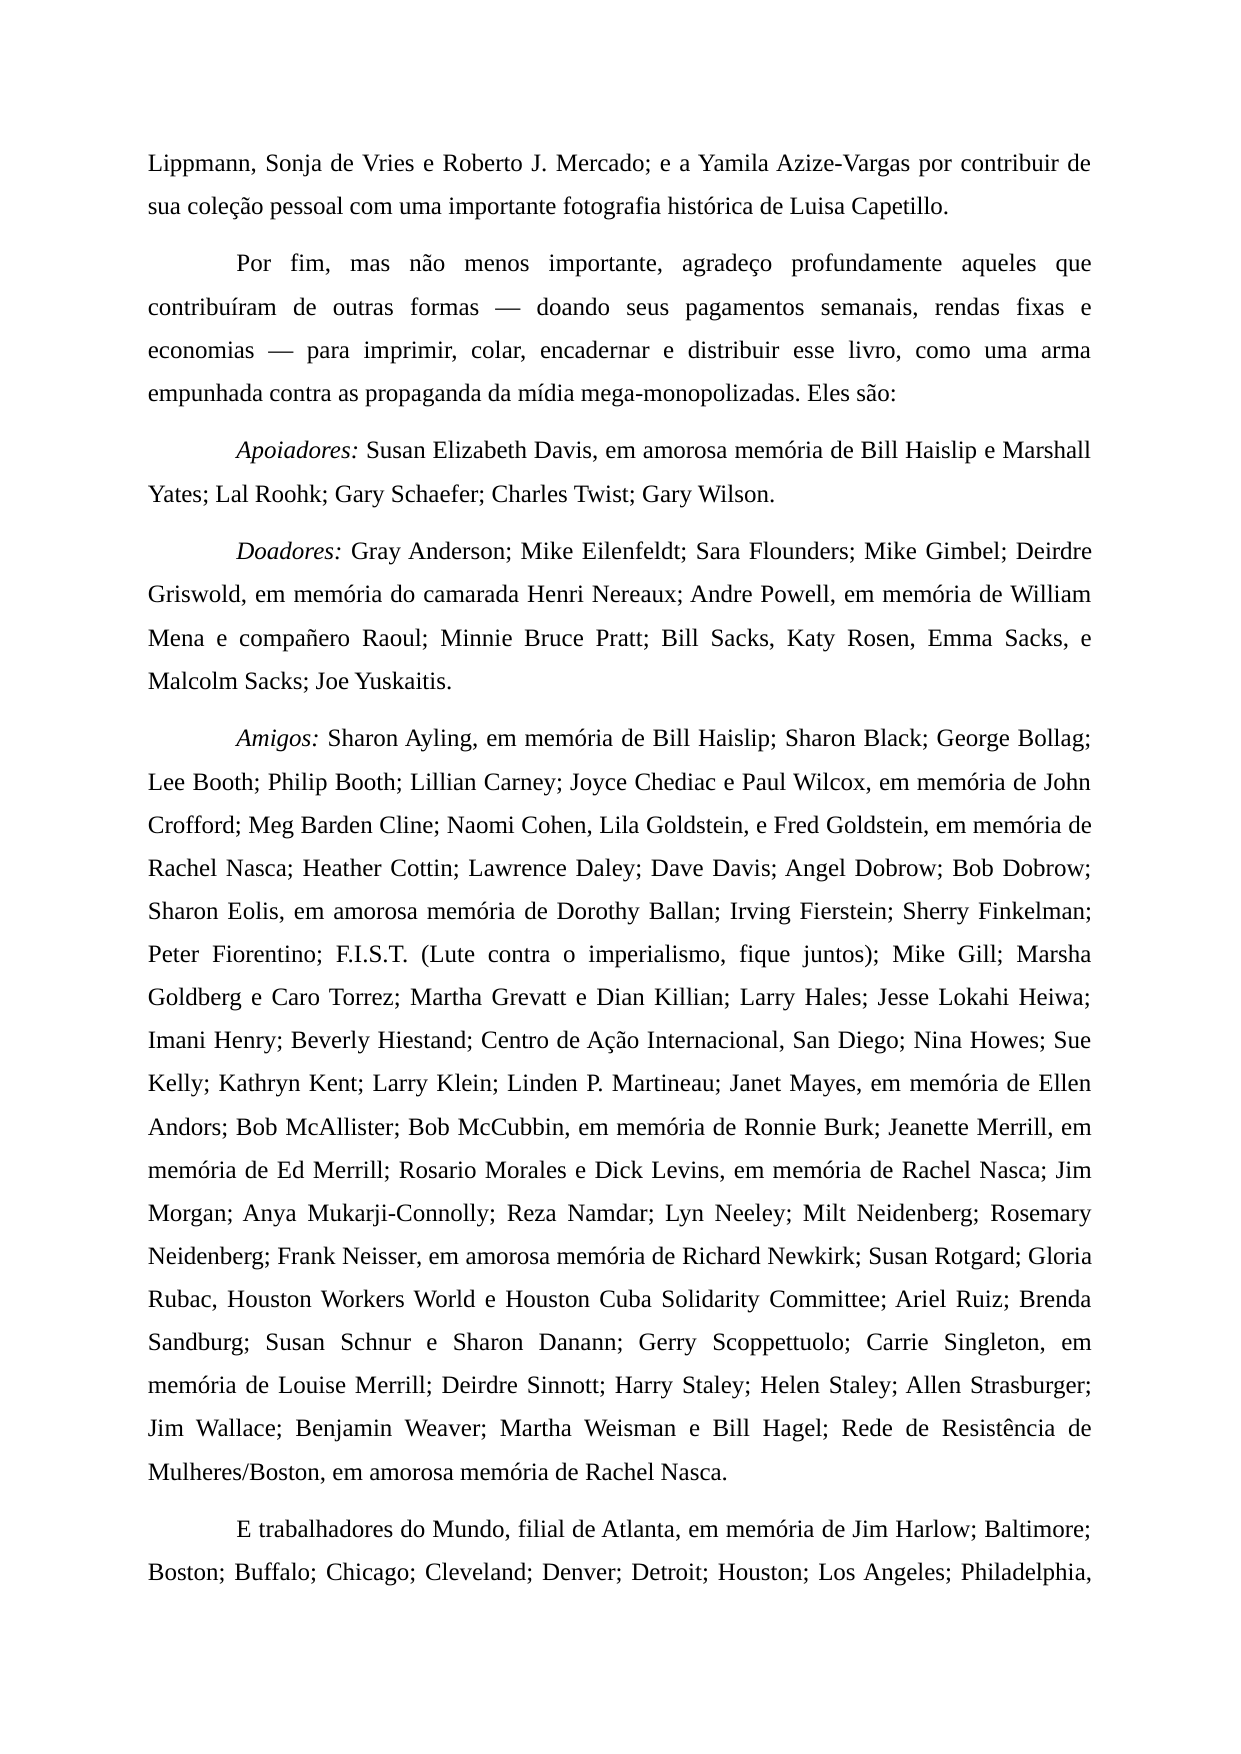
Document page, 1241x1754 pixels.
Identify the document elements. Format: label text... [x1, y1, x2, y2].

text Doadores: Gray Anderson; Mike Eilenfeldt; Sara Flounders; Mike Gimbel; Deirdre Griswold, em memória do camarada Henri Nereaux; Andre Powell, em memória de William Mena e compañero Raoul; Minnie Bruce Pratt; Bill Sacks, Katy Rosen, Emma Sacks, e Malcolm Sacks; Joe Yuskaitis. [148, 536, 1093, 694]
text Por fim, mas não menos importante, agradeço profundamente aqueles que contribuíram de outras formas — doando seus pagamentos semanais, rendas fixas e economias — para imprimir, colar, encadernar e distribuir esse livro, como uma arma empunhada contra as propaganda da mídia mega-monopolizadas. Eles são: [148, 248, 1093, 407]
text Apoiadores: Susan Elizabeth Davis, em amorosa memória de Bill Haislip e Marshall Yates; Lal Roohk; Gary Schaefer; Charles Twist; Gary Wilson. [148, 436, 1093, 507]
text E trabalhadores do Mundo, filial de Atlanta, em memória de Jim Harlow; Baltimore; Boston; Buffalo; Chicago; Cleveland; Denver; Detroit; Houston; Los Angeles; Philadelphia, [148, 1514, 1093, 1586]
text Amigos: Sharon Ayling, em memória de Bill Haislip; Sharon Black; George Bollag; Lee Booth; Philip Booth; Lillian Carney; Joyce Chediac e Paul Wilcox, em memória de John Crofford; Meg Barden Cline; Naomi Cohen, Lila Goldstein, e Fred Goldstein, em memória de Rachel Nasca; Heather Cottin; Lawrence Daley; Dave Davis; Angel Dobrow; Bob Dobrow; Sharon Eolis, em amorosa memória de Dorothy Ballan; Irving Fierstein; Sherry Finkelman; Peter Fiorentino; F.I.S.T. (Lute contra o imperialismo, fique juntos); Mike Gill; Marsha Goldberg e Caro Torrez; Martha Grevatt e Dian Killian; Larry Hales; Jesse Lokahi Heiwa; Imani Henry; Beverly Hiestand; Centro de Ação Internacional, San Diego; Nina Howes; Sue Kelly; Kathryn Kent; Larry Klein; Linden P. Martineau; Janet Mayes, em memória de Ellen Andors; Bob McAllister; Bob McCubbin, em memória de Ronnie Burk; Jeanette Merrill, em memória de Ed Merrill; Rosario Morales e Dick Levins, em memória de Rachel Nasca; Jim Morgan; Anya Mukarji-Connolly; Reza Namdar; Lyn Neeley; Milt Neidenberg; Rosemary Neidenberg; Frank Neisser, em amorosa memória de Richard Newkirk; Susan Rotgard; Gloria Rubac, Houston Workers World e Houston Cuba Solidarity Committee; Ariel Ruiz; Brenda Sandburg; Susan Schnur e Sharon Danann; Gerry Scoppettuolo; Carrie Singleton, em memória de Louise Merrill; Deirdre Sinnott; Harry Staley; Helen Staley; Allen Strasburger; Jim Wallace; Benjamin Weaver; Martha Weisman e Bill Hagel; Rede de Resistência de Mulheres/Boston, em amorosa memória de Rachel Nasca. [148, 723, 1093, 1485]
text Lippmann, Sonja de Vries e Roberto J. Mercado; e a Yamila Azize-Vargas por contribuir de sua coleção pessoal com uma importante fotografia histórica de Luisa Capetillo. [148, 148, 1093, 219]
